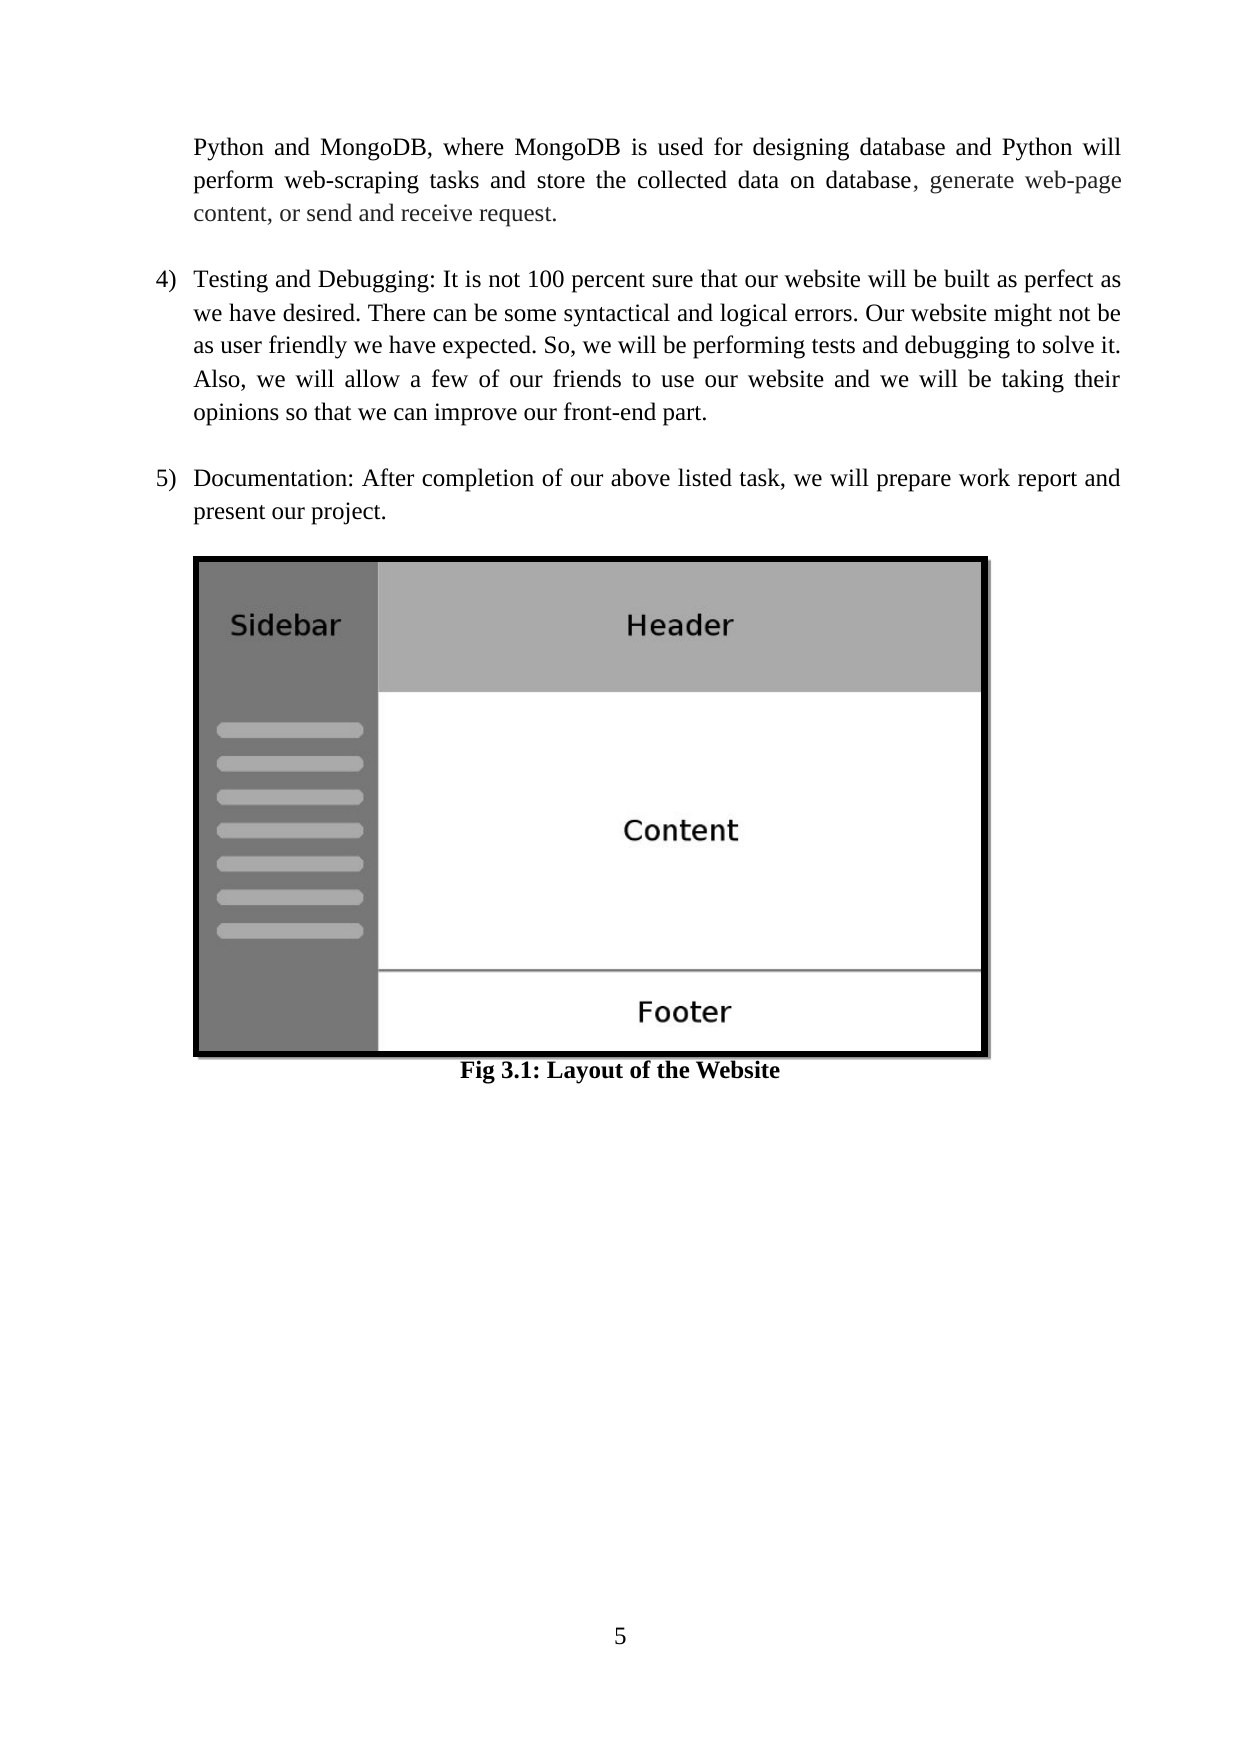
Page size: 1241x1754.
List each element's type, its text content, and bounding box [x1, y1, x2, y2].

list Python and MongoDB, where MongoDB is used for designing database and Python will perform web-scraping tasks and store the collected data on database, generate web-page content, or send and receive request. [156, 132, 1122, 227]
text Fig 3.1: Layout of the Website [118, 1056, 1122, 1084]
picture [199, 562, 981, 1051]
list Testing and Debugging: It is not 100 percent sure that our website will be built as perfect as we have desired. There can be some syntactical and logical errors. Our website might not be as user friendly we have expected. So, we will be performing tests and debugging to solve it. Also, we will allow a few of our friends to use our website and we will be taking their opinions so that we can improve our front-end part. [156, 264, 1122, 425]
list Documentation: After completion of our above listed task, we will prepare work report and present our project. [156, 463, 1122, 524]
